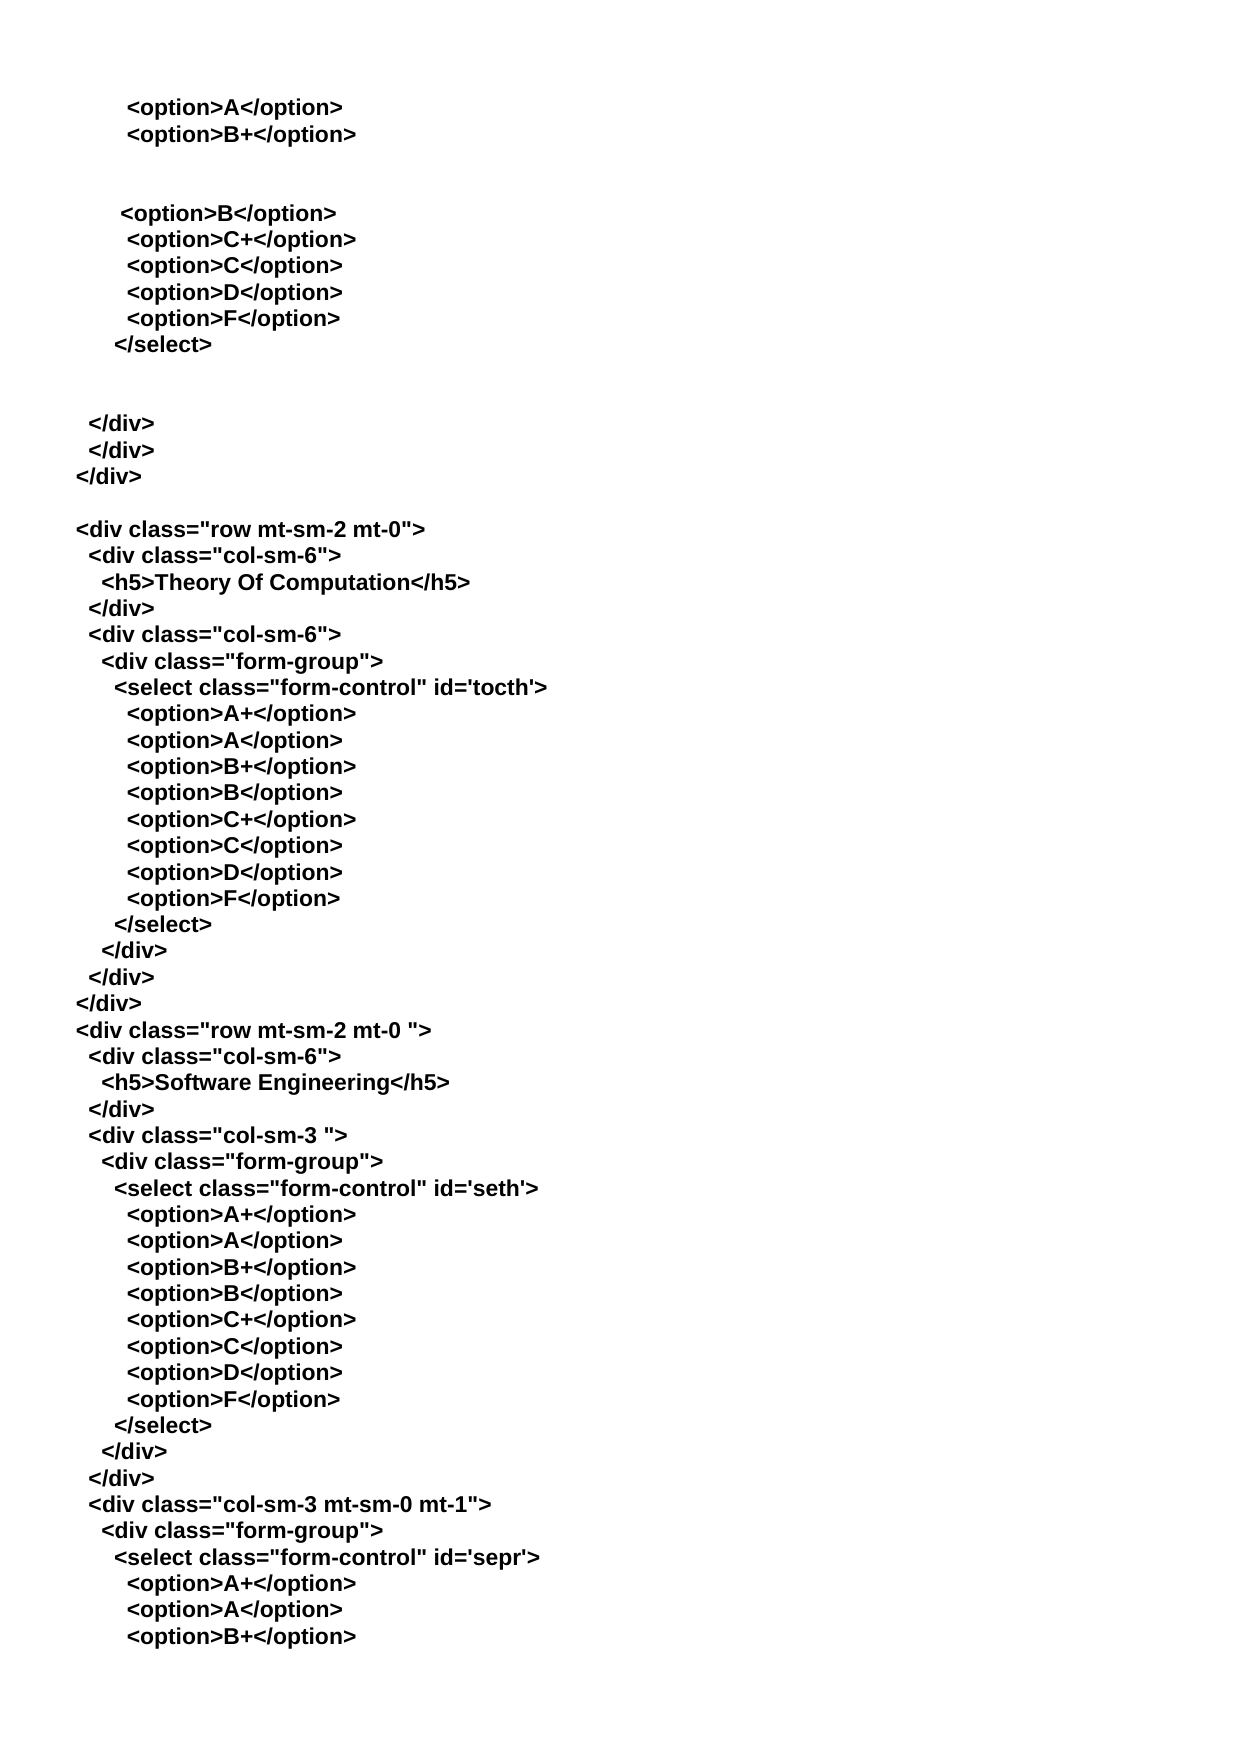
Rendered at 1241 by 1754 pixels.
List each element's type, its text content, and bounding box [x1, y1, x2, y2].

text <select class="form-control" id='seth'> [37, 1175, 1213, 1201]
text <option>F</option> [37, 305, 1213, 331]
text <option>C+</option> [37, 226, 1213, 252]
text </div> [37, 1464, 1213, 1491]
text <div class="col-sm-6"> [37, 542, 1213, 568]
text <div class="form-group"> [37, 1148, 1213, 1175]
text </select> [37, 331, 1213, 358]
text <option>A+</option> [37, 1570, 1213, 1596]
text </select> [37, 911, 1213, 937]
text <option>B+</option> [37, 1623, 1213, 1649]
text <option>F</option> [37, 1386, 1213, 1412]
text <option>C</option> [37, 252, 1213, 279]
text <option>B+</option> [37, 121, 1213, 147]
text <div class="col-sm-3 "> [37, 1122, 1213, 1148]
text <div class="row mt-sm-2 mt-0"> [37, 516, 1213, 542]
text <div class="col-sm-6"> [37, 1043, 1213, 1069]
text </select> [37, 1412, 1213, 1438]
text <option>C</option> [37, 1333, 1213, 1359]
text <div class="form-group"> [37, 1517, 1213, 1544]
text </div> [37, 990, 1213, 1017]
text </div> [37, 463, 1213, 489]
text <option>D</option> [37, 858, 1213, 885]
text <option>B</option> [37, 779, 1213, 806]
text </div> [37, 1438, 1213, 1464]
text <div class="form-group"> [37, 648, 1213, 674]
text </div> [37, 410, 1213, 437]
text <option>D</option> [37, 279, 1213, 305]
text <option>C+</option> [37, 806, 1213, 832]
text <h5>Theory Of Computation</h5> [37, 568, 1213, 595]
text <div class="row mt-sm-2 mt-0 "> [37, 1017, 1213, 1043]
text <select class="form-control" id='tocth'> [37, 674, 1213, 700]
text <option>B</option> [37, 1280, 1213, 1306]
text </div> [37, 1096, 1213, 1122]
text <option>A</option> [37, 727, 1213, 753]
text <option>A</option> [37, 1596, 1213, 1623]
text <option>A</option> [37, 94, 1213, 121]
text <option>C+</option> [37, 1306, 1213, 1333]
text <option>C</option> [37, 832, 1213, 858]
text <div class="col-sm-3 mt-sm-0 mt-1"> [37, 1491, 1213, 1517]
text <option>D</option> [37, 1359, 1213, 1386]
text <option>B+</option> [37, 1254, 1213, 1280]
text </div> [37, 595, 1213, 621]
text </div> [37, 964, 1213, 990]
text <option>B</option> [37, 199, 1213, 226]
text <div class="col-sm-6"> [37, 621, 1213, 648]
text <select class="form-control" id='sepr'> [37, 1544, 1213, 1570]
text <option>F</option> [37, 885, 1213, 911]
text <h5>Software Engineering</h5> [37, 1069, 1213, 1096]
text </div> [37, 937, 1213, 964]
text <option>A+</option> [37, 1201, 1213, 1227]
text <option>B+</option> [37, 753, 1213, 779]
text </div> [37, 437, 1213, 463]
text <option>A</option> [37, 1227, 1213, 1254]
text <option>A+</option> [37, 700, 1213, 727]
